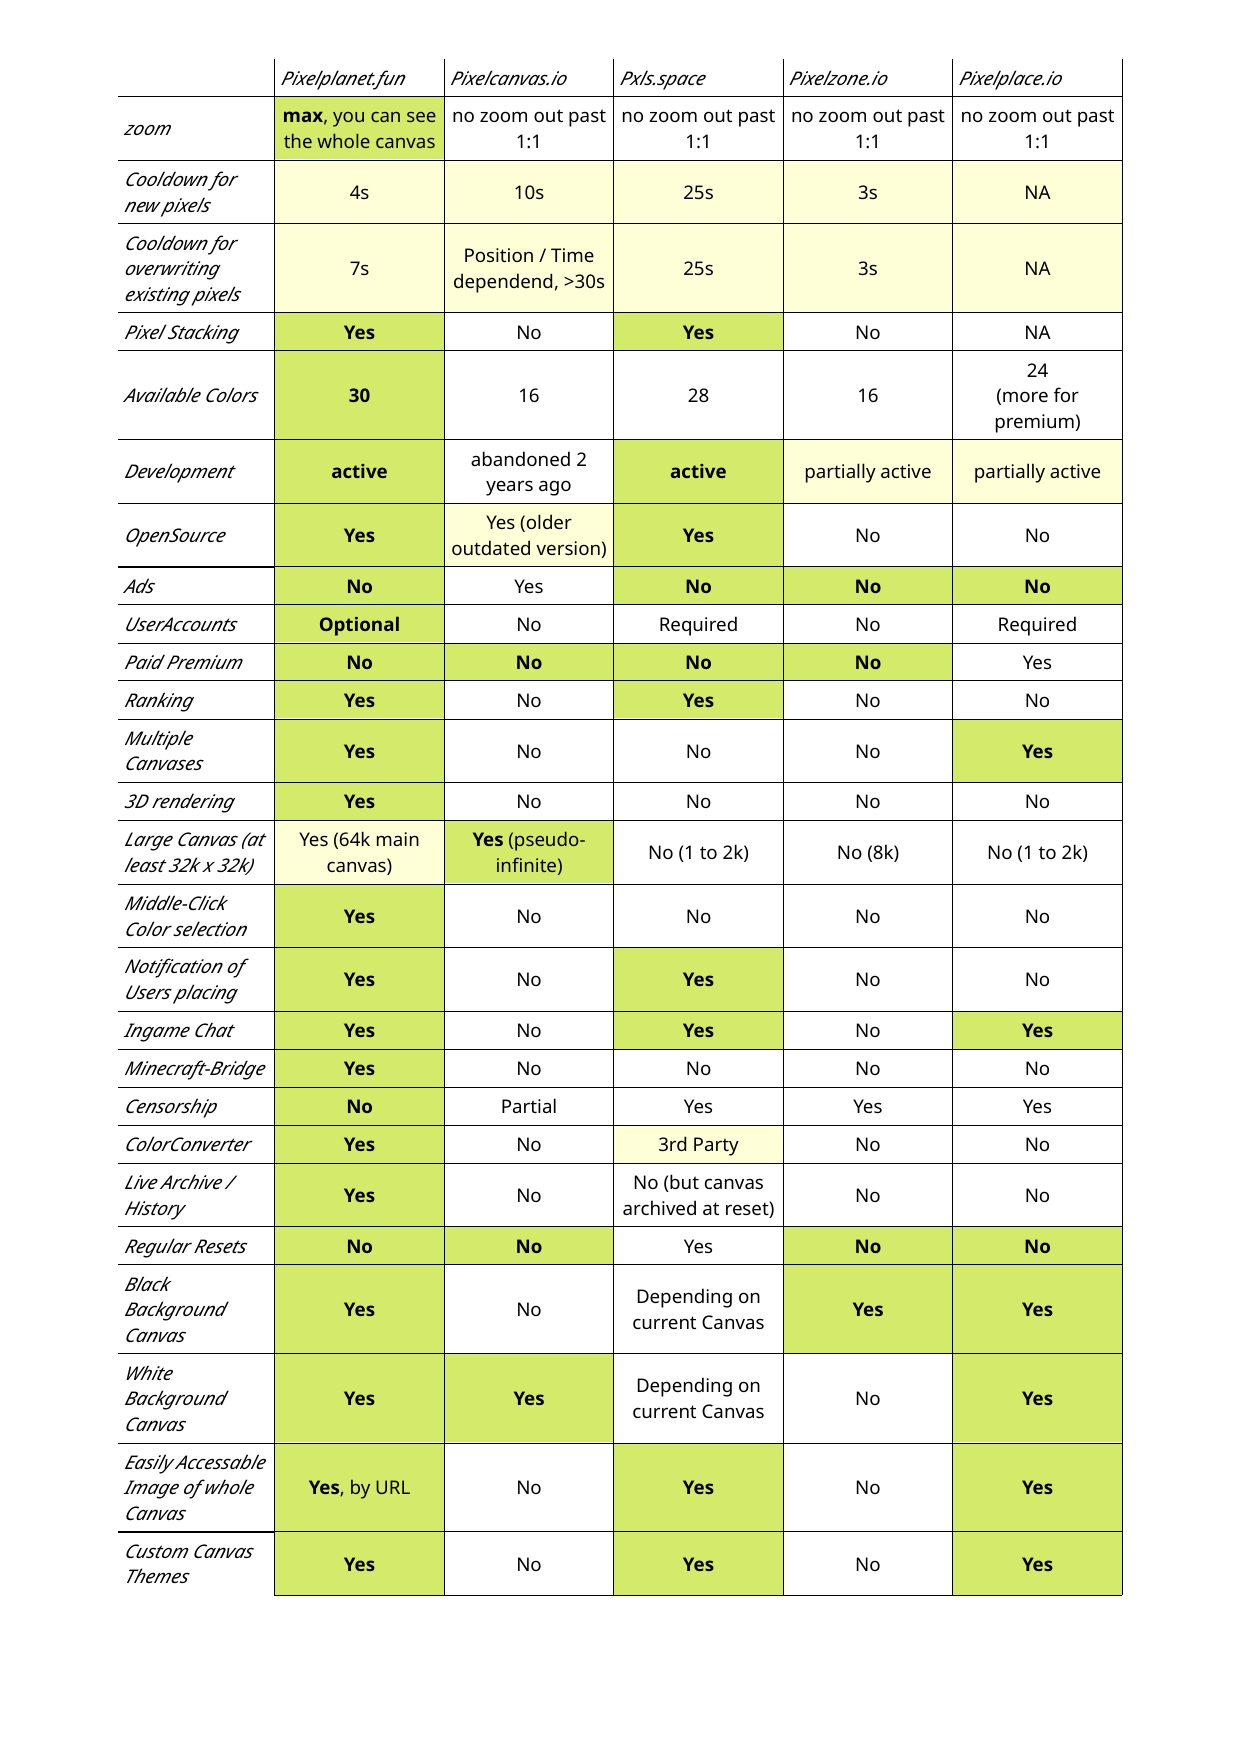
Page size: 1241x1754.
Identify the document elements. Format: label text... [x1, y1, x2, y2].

table_cell Yes (pseudo-infinite) [445, 821, 613, 883]
table_cell No [445, 1050, 613, 1087]
table_cell Yes [953, 1354, 1122, 1442]
table_cell No [445, 1227, 613, 1264]
table_cell Position / Time dependend, >30s [445, 224, 613, 312]
table_cell No [614, 885, 783, 947]
table_cell No (1 to 2k) [614, 821, 783, 883]
table_cell Required [614, 605, 783, 642]
table_cell No [953, 1126, 1122, 1163]
table_cell No [445, 681, 613, 718]
table_cell Middle-Click Color selection [118, 885, 274, 947]
table_cell Yes [614, 313, 783, 350]
table_cell No [614, 720, 783, 782]
table_cell Yes [275, 1532, 444, 1595]
table_cell Yes [614, 948, 783, 1011]
table_cell partially active [953, 440, 1122, 503]
table_cell No [445, 720, 613, 782]
table_header Pixelzone.io [784, 59, 952, 96]
table_cell No [784, 1126, 952, 1163]
table_cell No [953, 1164, 1122, 1226]
table_cell Yes [275, 1050, 444, 1087]
table_cell No [953, 885, 1122, 947]
table_cell No [445, 885, 613, 947]
table_cell 24 (more for premium) [953, 351, 1122, 439]
table_cell Yes [953, 1088, 1122, 1125]
table_cell 4s [275, 161, 444, 223]
table_cell No [784, 1532, 952, 1595]
table_cell Yes [953, 1444, 1122, 1531]
table_header Pixelcanvas.io [445, 59, 613, 96]
table_cell Yes [275, 1012, 444, 1049]
table_cell No [953, 948, 1122, 1011]
table_header Pixelplanet.fun [275, 59, 444, 96]
table_cell Censorship [118, 1088, 274, 1125]
table_cell 10s [445, 161, 613, 223]
table_cell No [445, 1444, 613, 1531]
table_cell Black Background Canvas [118, 1265, 274, 1353]
table_cell 3D rendering [118, 783, 274, 820]
table_cell No [445, 1265, 613, 1353]
table_cell Development [118, 440, 274, 503]
table_cell No [784, 504, 952, 566]
table_cell Custom Canvas Themes [118, 1533, 274, 1595]
table_cell Yes [275, 783, 444, 820]
table_cell Yes [275, 948, 444, 1011]
table_cell No [275, 1088, 444, 1125]
table_cell Yes [614, 1227, 783, 1264]
table_header Pxls.space [614, 59, 783, 96]
table_cell No [275, 1227, 444, 1264]
table_cell Depending on current Canvas [614, 1265, 783, 1353]
table_header Pixelplace.io [953, 59, 1122, 96]
table_cell max, you can see the whole canvas [275, 97, 444, 159]
table_cell Yes (older outdated version) [445, 504, 613, 566]
table_cell Yes [275, 1265, 444, 1353]
table_cell NA [953, 313, 1122, 350]
table_cell OpenSource [118, 504, 274, 566]
table_cell No [445, 644, 613, 680]
table_cell Ads [118, 568, 274, 604]
table_cell Yes [614, 1532, 783, 1595]
table_cell No [784, 1227, 952, 1264]
table_cell abandoned 2 years ago [445, 440, 613, 503]
table_cell Large Canvas (at least 32k x 32k) [118, 821, 274, 883]
table_cell No [445, 1164, 613, 1226]
table_cell No [614, 567, 783, 604]
table_cell Easily Accessable Image of whole Canvas [118, 1444, 274, 1531]
table_cell 28 [614, 351, 783, 439]
table_cell 30 [275, 351, 444, 439]
table_cell No [445, 313, 613, 350]
table_cell Yes [275, 504, 444, 566]
table_cell No [784, 1444, 952, 1531]
table_cell Yes [784, 1265, 952, 1353]
table_cell no zoom out past 1:1 [445, 97, 613, 159]
table_cell Multiple Canvases [118, 720, 274, 782]
table_cell 25s [614, 224, 783, 312]
table_cell No [784, 783, 952, 820]
table_cell active [275, 440, 444, 503]
table_cell No [275, 567, 444, 604]
table_cell No [445, 605, 613, 642]
table_cell NA [953, 161, 1122, 223]
table_cell Notification of Users placing [118, 948, 274, 1011]
table_cell No [614, 1050, 783, 1087]
table_cell Yes [784, 1088, 952, 1125]
table_cell White Background Canvas [118, 1354, 274, 1442]
table_cell Yes, by URL [275, 1444, 444, 1531]
table_cell No [784, 1050, 952, 1087]
table_cell Depending on current Canvas [614, 1354, 783, 1442]
table_cell Live Archive / History [118, 1164, 274, 1226]
table_cell Paid Premium [118, 644, 274, 680]
table_cell no zoom out past 1:1 [953, 97, 1122, 159]
table_cell No [784, 720, 952, 782]
table_cell Pixel Stacking [118, 313, 274, 350]
table_cell Yes [953, 644, 1122, 680]
table_cell 3s [784, 161, 952, 223]
table_cell No [784, 567, 952, 604]
table_cell ColorConverter [118, 1126, 274, 1163]
table_cell No [445, 1126, 613, 1163]
table_cell No [614, 644, 783, 680]
table_cell no zoom out past 1:1 [614, 97, 783, 159]
table_cell No [784, 948, 952, 1011]
table_cell No [445, 948, 613, 1011]
table_cell No [614, 783, 783, 820]
table_cell 7s [275, 224, 444, 312]
table_cell Yes [953, 720, 1122, 782]
table_cell No [784, 681, 952, 718]
table_cell Partial [445, 1088, 613, 1125]
table_cell Minecraft-Bridge [118, 1050, 274, 1087]
table_cell Yes [275, 720, 444, 782]
table_cell Yes [953, 1012, 1122, 1049]
table_cell Yes [275, 1126, 444, 1163]
table_cell Ingame Chat [118, 1012, 274, 1049]
table_cell Yes [275, 1164, 444, 1226]
table_cell Yes [614, 681, 783, 718]
table_cell partially active [784, 440, 952, 503]
table_cell Optional [275, 605, 444, 642]
table_cell Yes [445, 567, 613, 604]
table_cell Yes (64k main canvas) [275, 821, 444, 883]
table_cell Cooldown for overwriting existing pixels [118, 224, 274, 312]
table_cell No [953, 504, 1122, 566]
table_cell 3rd Party [614, 1126, 783, 1163]
table_cell Ranking [118, 681, 274, 718]
table_cell No (1 to 2k) [953, 821, 1122, 883]
table_cell No (8k) [784, 821, 952, 883]
table_cell NA [953, 224, 1122, 312]
table_cell No [784, 1012, 952, 1049]
table_cell Yes [614, 1012, 783, 1049]
table_cell No [784, 313, 952, 350]
table_cell UserAccounts [118, 605, 274, 642]
table_cell Regular Resets [118, 1227, 274, 1264]
table_cell No [445, 1012, 613, 1049]
table_cell No [784, 1354, 952, 1442]
table_cell No [953, 681, 1122, 718]
table_cell zoom [118, 97, 274, 159]
table_cell No [953, 567, 1122, 604]
table_cell No [784, 644, 952, 680]
table_cell Yes [614, 1088, 783, 1125]
table_cell No [953, 1227, 1122, 1264]
table_cell No [275, 644, 444, 680]
table_cell No [445, 1532, 613, 1595]
table_cell 16 [445, 351, 613, 439]
table_cell Available Colors [118, 351, 274, 439]
table_cell no zoom out past 1:1 [784, 97, 952, 159]
table_cell active [614, 440, 783, 503]
table_cell No [445, 783, 613, 820]
table_cell No [953, 783, 1122, 820]
table_cell Yes [275, 681, 444, 718]
table_cell No [953, 1050, 1122, 1087]
table_cell Yes [953, 1265, 1122, 1353]
table_cell No [784, 885, 952, 947]
table_cell Yes [275, 1354, 444, 1442]
table_cell Required [953, 605, 1122, 642]
table_cell No [784, 1164, 952, 1226]
table_cell Yes [614, 1444, 783, 1531]
table_cell Yes [275, 313, 444, 350]
table_cell Cooldown for new pixels [118, 161, 274, 223]
table_cell 25s [614, 161, 783, 223]
table_cell No [784, 605, 952, 642]
table_cell 16 [784, 351, 952, 439]
table_cell Yes [953, 1532, 1122, 1595]
table_cell Yes [275, 885, 444, 947]
table_header [118, 59, 274, 96]
table_cell 3s [784, 224, 952, 312]
table_cell Yes [614, 504, 783, 566]
table_cell No (but canvas archived at reset) [614, 1164, 783, 1226]
table_cell Yes [445, 1354, 613, 1442]
